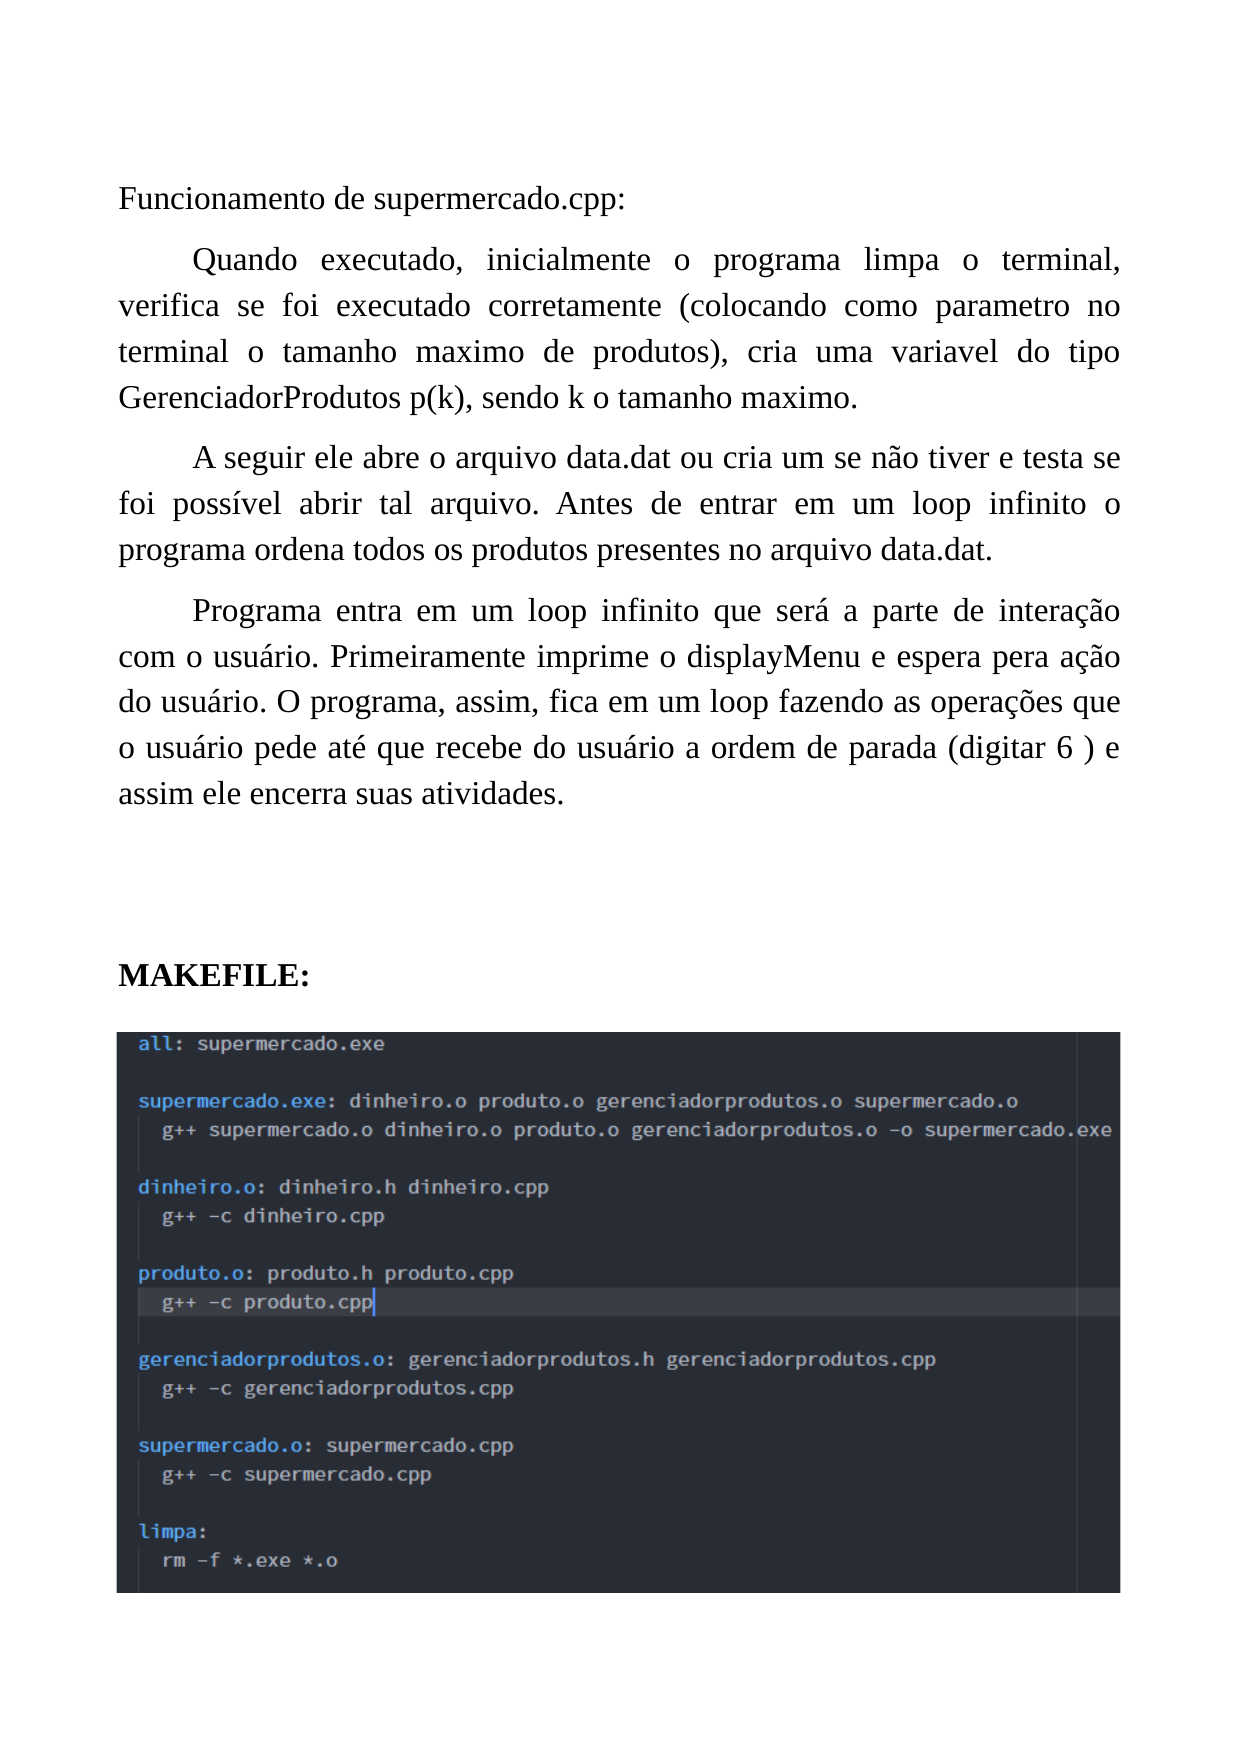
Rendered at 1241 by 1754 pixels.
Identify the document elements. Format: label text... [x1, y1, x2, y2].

text Quando executado, inicialmente o programa limpa o terminal, verifica se foi executado corretamente (colocando como parametro no terminal o tamanho maximo de produtos), cria uma variavel do tipo GerenciadorProdutos p(k), sendo k o tamanho maximo. [118, 239, 1122, 415]
text A seguir ele abre o arquivo data.dat ou cria um se não tiver e testa se foi possível abrir tal arquivo. Antes de entrar em um loop infinito o programa ordena todos os produtos presentes no arquivo data.dat. [118, 437, 1122, 568]
text Programa entra em um loop infinito que será a parte de interação com o usuário. Primeiramente imprime o displayMenu e espera pera ação do usuário. O programa, assim, fica em um loop fazendo as operações que o usuário pede até que recebe do usuário a ordem de parada (digitar 6 ) e assim ele encerra suas atividades. [118, 590, 1122, 812]
text Funcionamento de supermercado.cpp: [118, 179, 1122, 217]
text MAKEFILE: [118, 955, 1122, 993]
picture [116, 1032, 1121, 1593]
